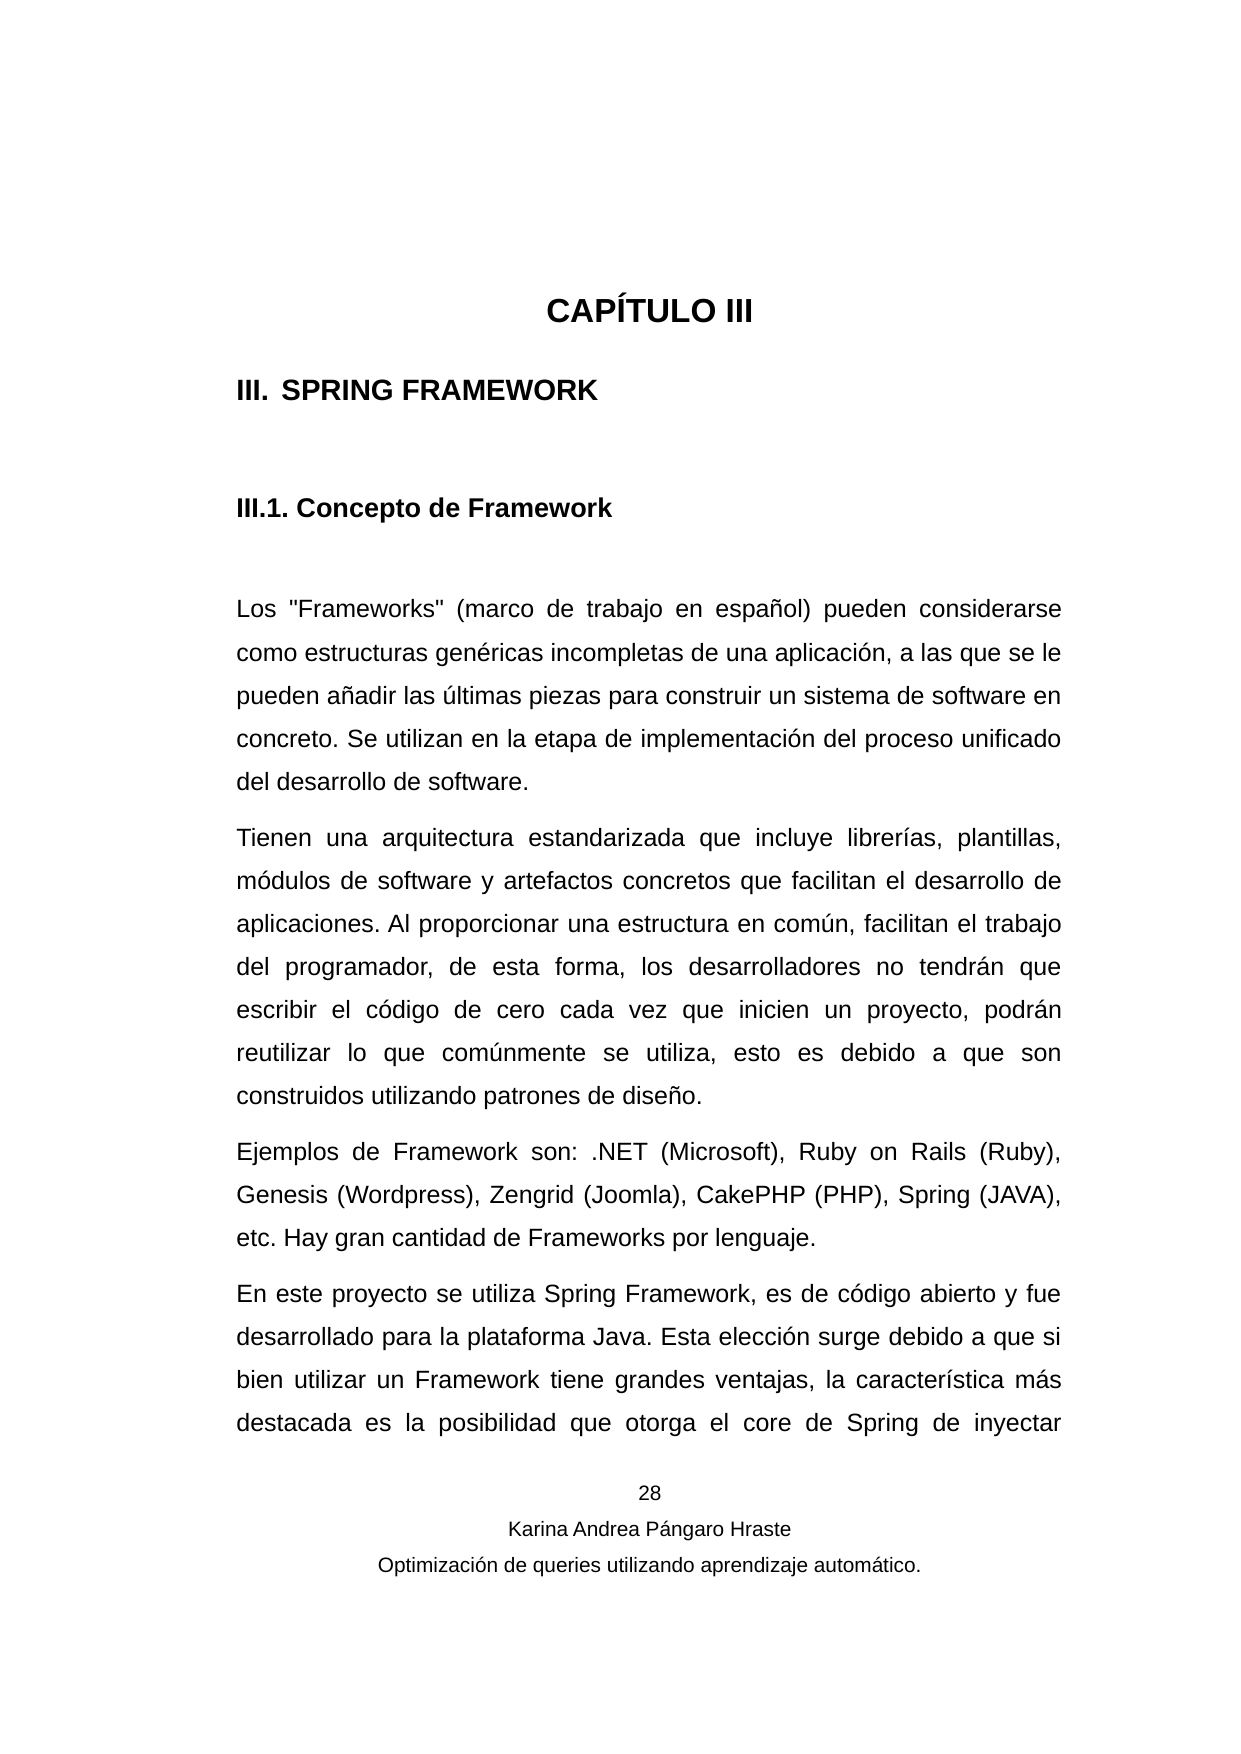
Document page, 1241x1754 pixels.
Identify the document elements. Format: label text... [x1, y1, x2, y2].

text Los "Frameworks" (marco de trabajo en español) pueden considerarse como estructuras genéricas incompletas de una aplicación, a las que se le pueden añadir las últimas piezas para construir un sistema de software en concreto. Se utilizan en la etapa de implementación del proceso unificado del desarrollo de software. [236, 594, 1063, 796]
subtitle SPRING FRAMEWORK [236, 373, 1063, 407]
text Tienen una arquitectura estandarizada que incluye librerías, plantillas, módulos de software y artefactos concretos que facilitan el desarrollo de aplicaciones. Al proporcionar una estructura en común, facilitan el trabajo del programador, de esta forma, los desarrolladores no tendrán que escribir el código de cero cada vez que inicien un proyecto, podrán reutilizar lo que comúnmente se utiliza, esto es debido a que son construidos utilizando patrones de diseño. [236, 822, 1063, 1110]
text Ejemplos de Framework son: .NET (Microsoft), Ruby on Rails (Ruby), Genesis (Wordpress), Zengrid (Joomla), CakePHP (PHP), Spring (JAVA), etc. Hay gran cantidad de Frameworks por lenguaje. [236, 1137, 1063, 1252]
text En este proyecto se utiliza Spring Framework, es de código abierto y fue desarrollado para la plataforma Java. Esta elección surge debido a que si bien utilizar un Framework tiene grandes ventajas, la característica más destacada es la posibilidad que otorga el core de Spring de inyectar [236, 1279, 1063, 1437]
subtitle Concepto de Framework [236, 492, 1063, 523]
subtitle CAPÍTULO III [236, 291, 1063, 329]
